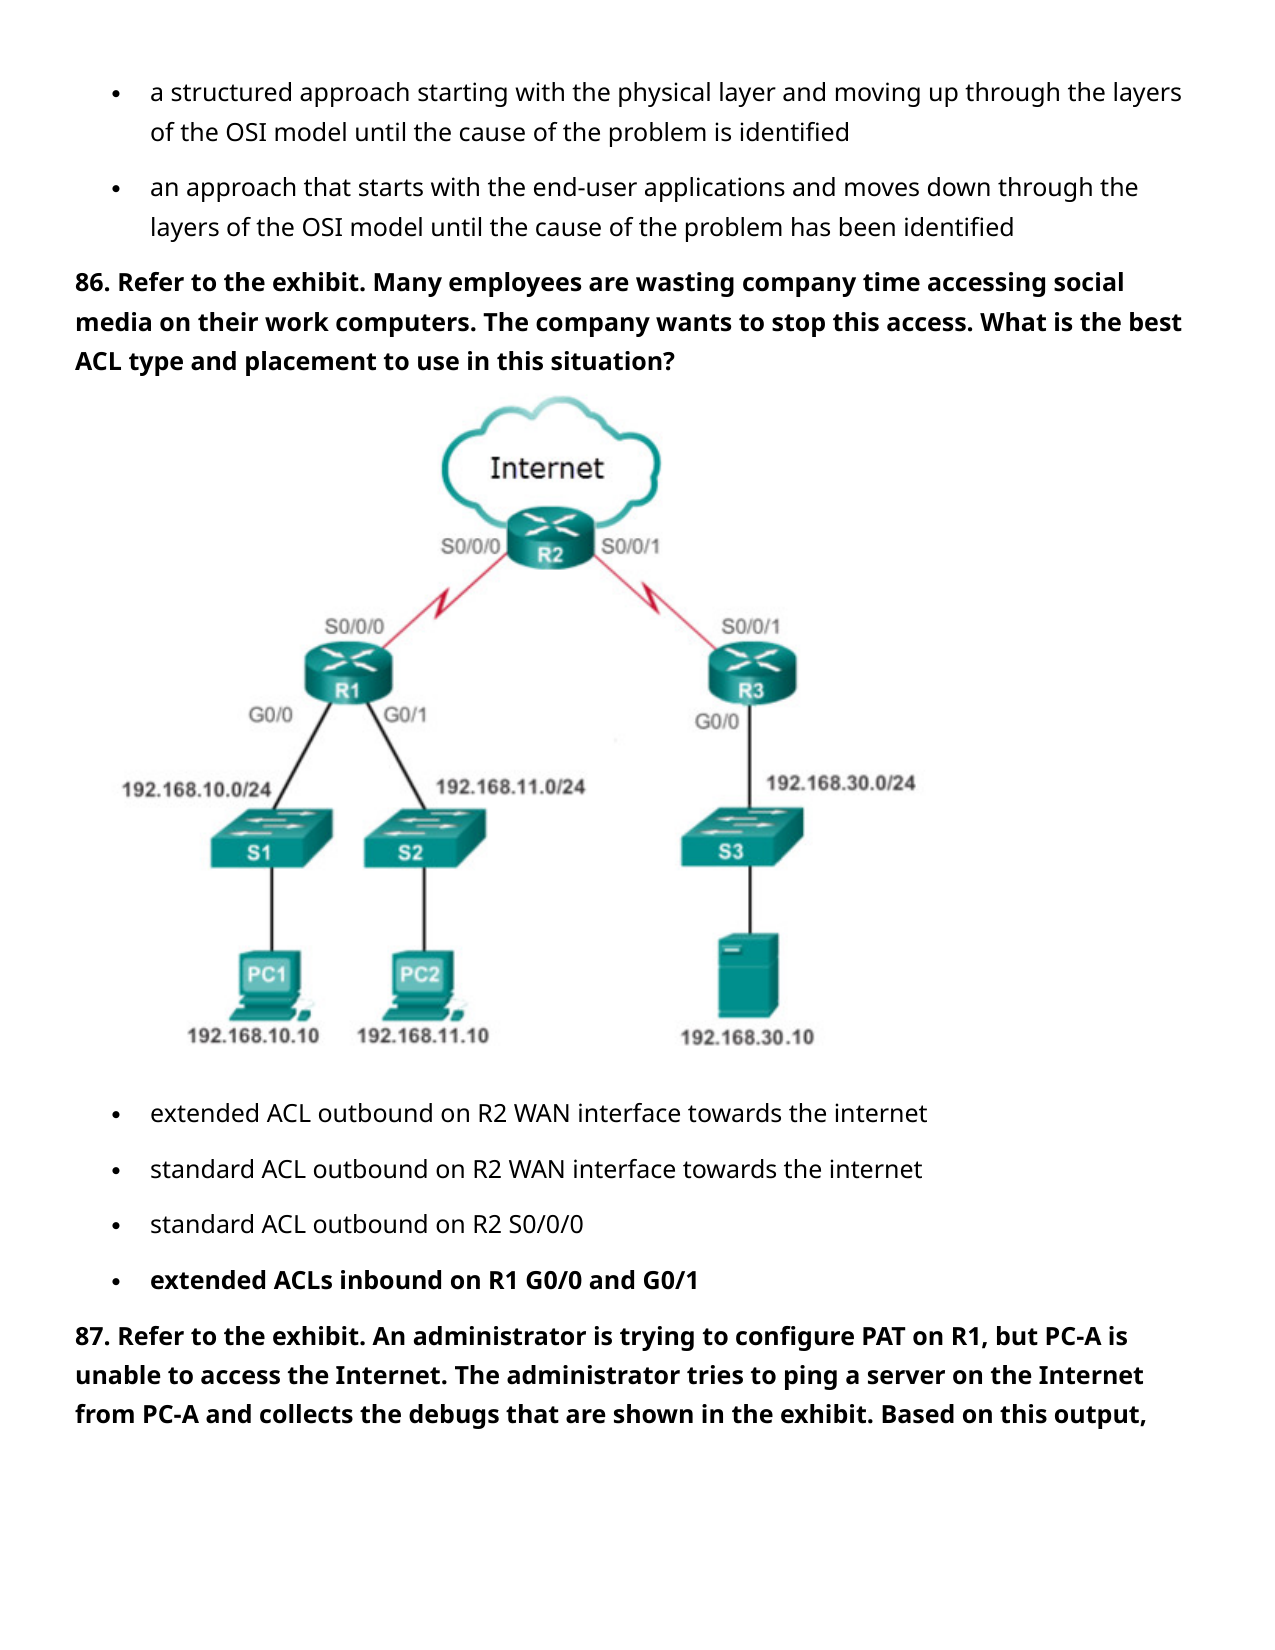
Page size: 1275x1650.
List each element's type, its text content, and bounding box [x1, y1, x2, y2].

list an approach that starts with the end-user applications and moves down through the layers of the OSI model until the cause of the problem has been identified [112, 170, 1200, 243]
list standard ACL outbound on R2 WAN interface towards the internet [112, 1151, 1200, 1185]
text 87. Refer to the exhibit. An administrator is trying to configure PAT on R1, but PC-A is unable to access the Internet. The administrator tries to ping a server on the Internet from PC-A and collects the debugs that are shown in the exhibit. Based on this output, [75, 1319, 1200, 1431]
text 86. Refer to the exhibit. Many employees are wasting company time accessing social media on their work computers. The company wants to stop this access. What is the best ACL type and placement to use in this situation? [75, 265, 1200, 1074]
list standard ACL outbound on R2 S0/0/0 [112, 1207, 1200, 1241]
list a structured approach starting with the physical layer and moving up through the layers of the OSI model until the cause of the problem is identified [112, 75, 1200, 148]
list extended ACL outbound on R2 WAN interface towards the internet [112, 1096, 1200, 1129]
list extended ACLs inbound on R1 G0/0 and G0/1 [112, 1263, 1200, 1297]
